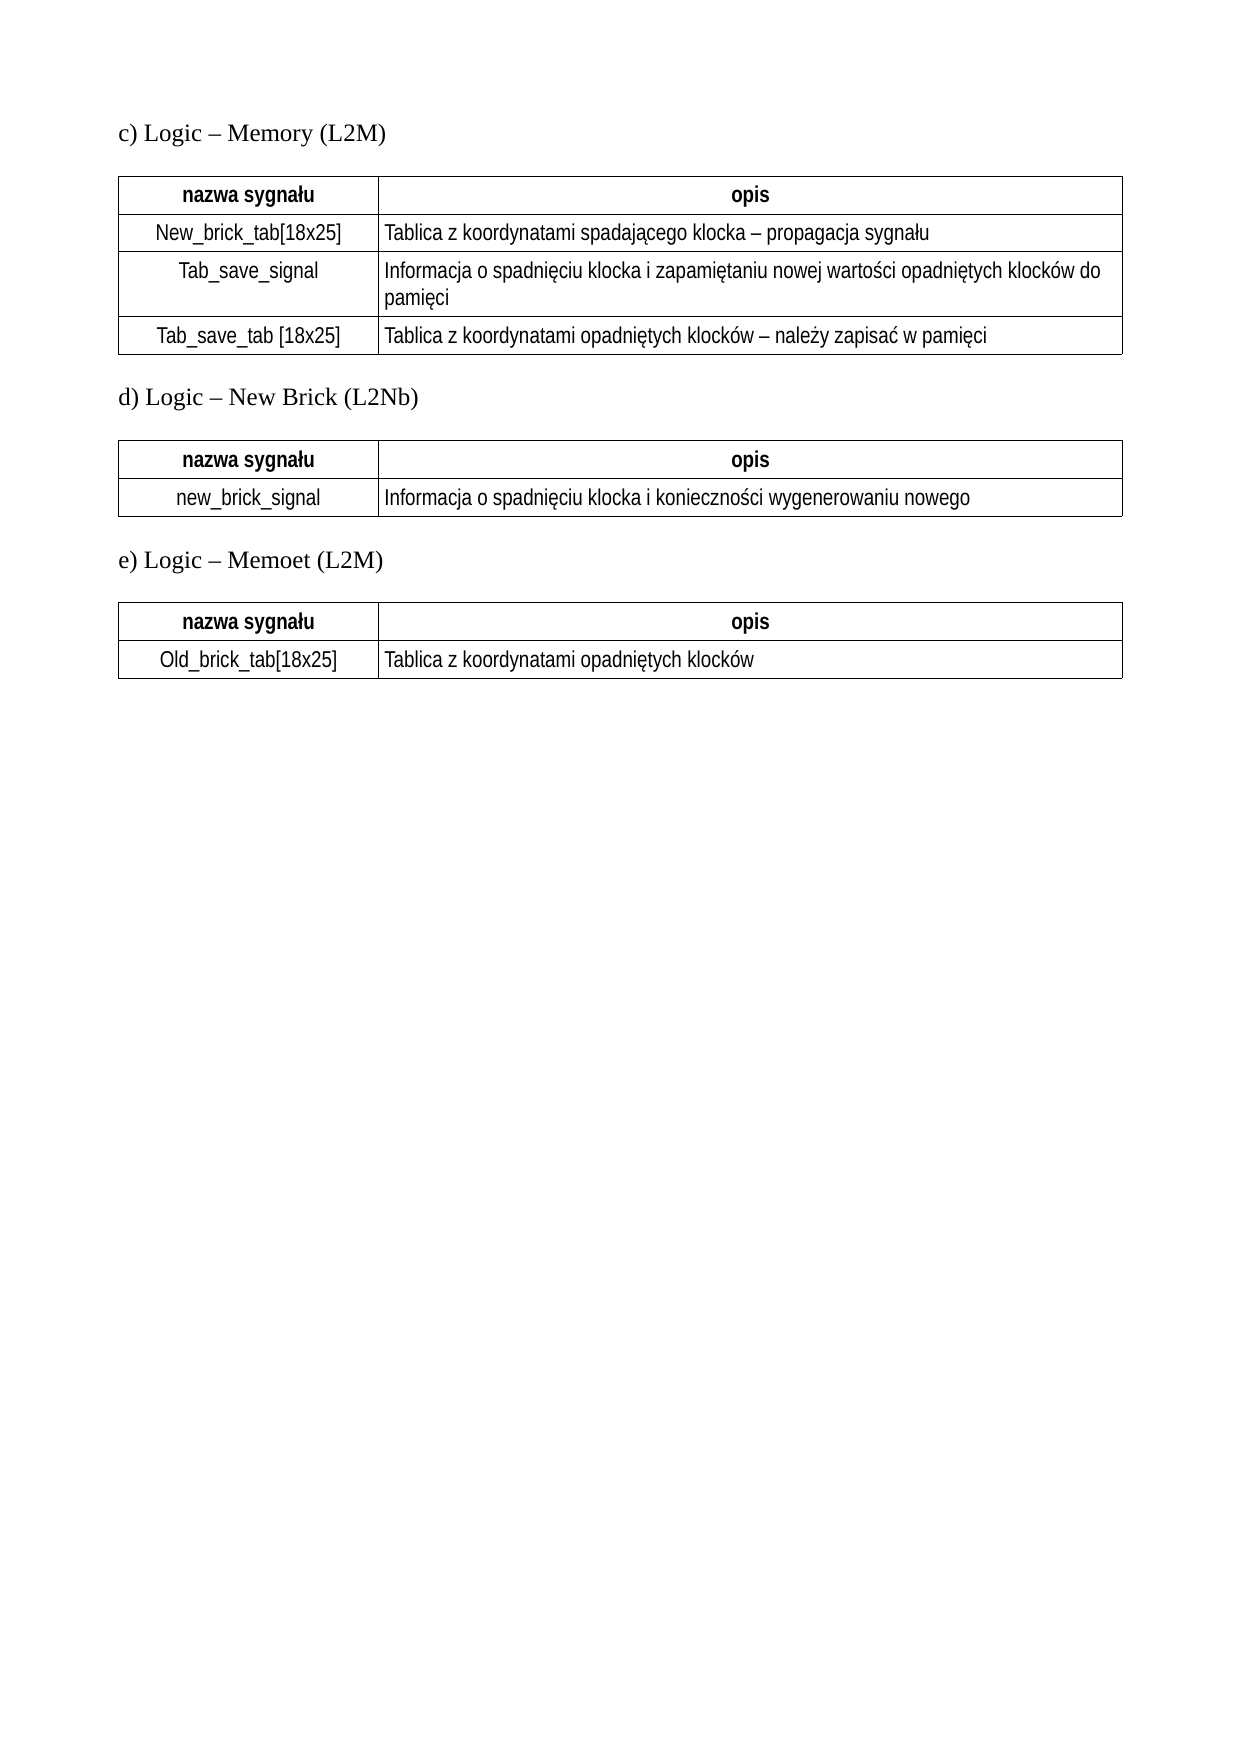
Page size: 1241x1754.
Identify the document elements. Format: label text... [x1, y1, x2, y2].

table_cell new_brick_signal [119, 479, 378, 516]
table_header opis [379, 177, 1122, 213]
table_cell Informacja o spadnięciu klocka i konieczności wygenerowaniu nowego [379, 479, 1122, 516]
table_cell Tablica z koordynatami opadniętych klocków [379, 641, 1122, 678]
table_cell Tablica z koordynatami spadającego klocka – propagacja sygnału [379, 215, 1122, 251]
table_header nazwa sygnału [119, 177, 378, 213]
table_header nazwa sygnału [119, 441, 378, 478]
table_cell Informacja o spadnięciu klocka i zapamiętaniu nowej wartości opadniętych klocków do pamięci [379, 252, 1122, 316]
text c) Logic – Memory (L2M) [118, 118, 1122, 147]
table_header nazwa sygnału [119, 603, 378, 640]
table_cell New_brick_tab[18x25] [119, 215, 378, 251]
table_cell Old_brick_tab[18x25] [119, 641, 378, 678]
table_header opis [379, 603, 1122, 640]
text d) Logic – New Brick (L2Nb) [118, 382, 1122, 411]
table_header opis [379, 441, 1122, 478]
table_cell Tab_save_signal [119, 252, 378, 316]
table_cell Tab_save_tab [18x25] [119, 317, 378, 354]
table_cell Tablica z koordynatami opadniętych klocków – należy zapisać w pamięci [379, 317, 1122, 354]
text e) Logic – Memoet (L2M) [118, 545, 1122, 573]
